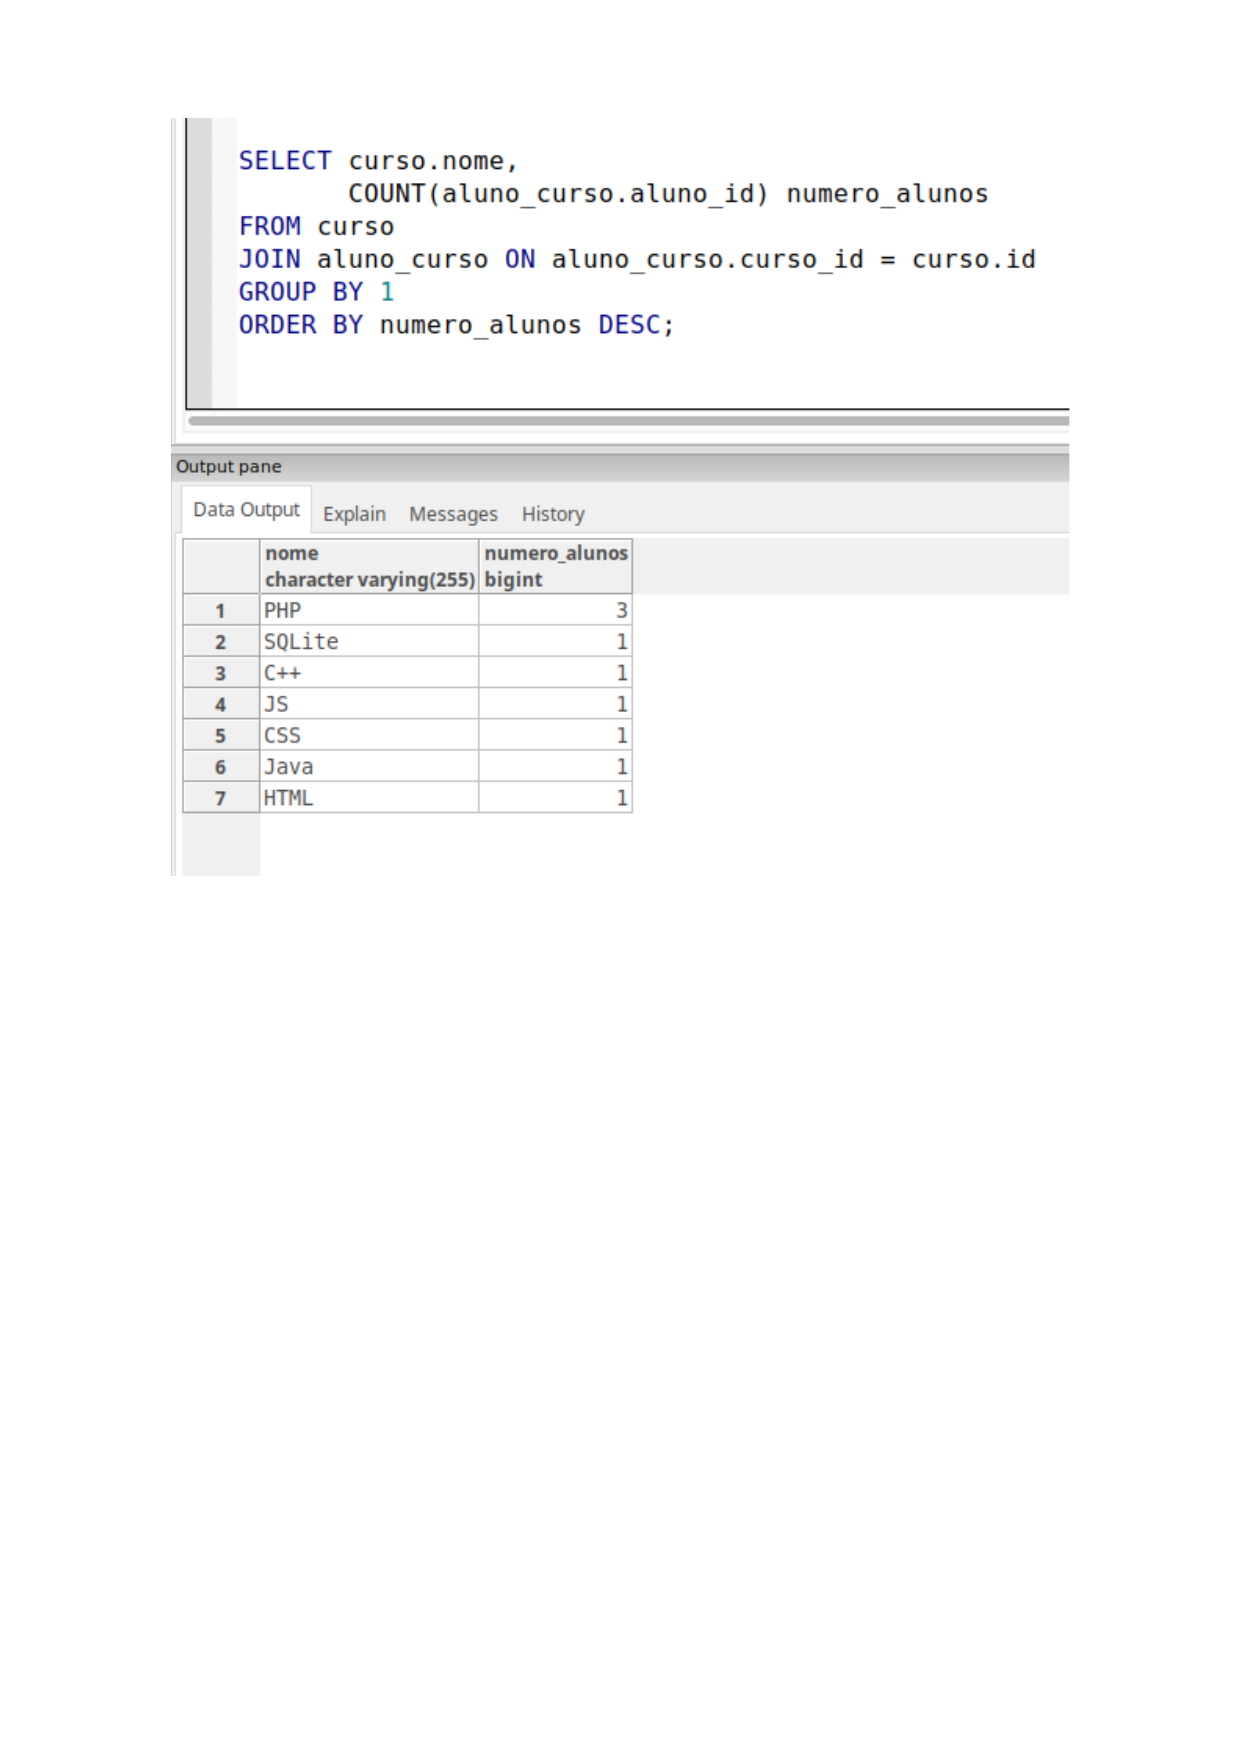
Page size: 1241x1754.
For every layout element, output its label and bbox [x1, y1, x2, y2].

picture [171, 118, 1070, 876]
